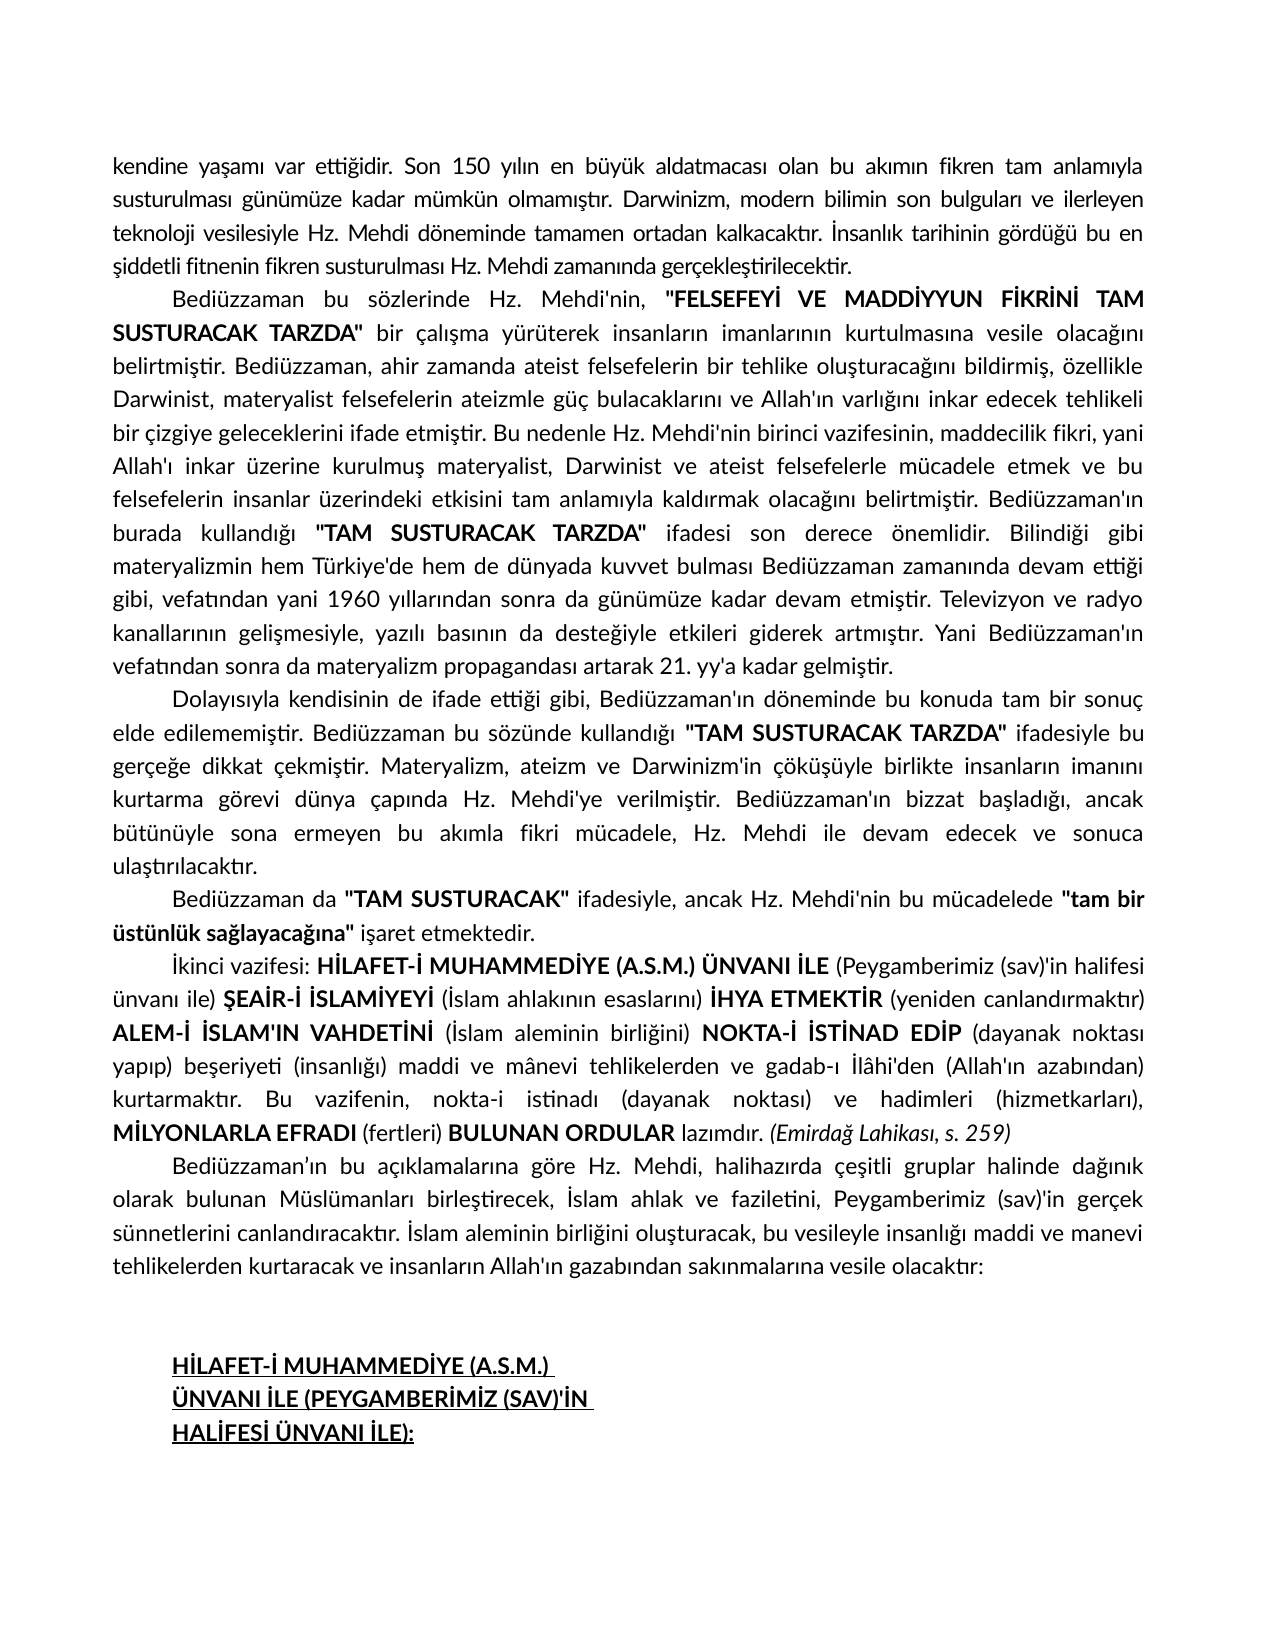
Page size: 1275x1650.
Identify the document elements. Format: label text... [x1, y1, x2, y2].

text Dolayısıyla kendisinin de ifade ettiği gibi, Bediüzzaman'ın döneminde bu konuda tam bir sonuç elde edilememiştir. Bediüzzaman bu sözünde kullandığı "TAM SUSTURACAK TARZDA" ifadesiyle bu gerçeğe dikkat çekmiştir. Materyalizm, ateizm ve Darwinizm'in çöküşüyle birlikte insanların imanını kurtarma görevi dünya çapında Hz. Mehdi'ye verilmiştir. Bediüzzaman'ın bizzat başladığı, ancak bütünüyle sona ermeyen bu akımla fikri mücadele, Hz. Mehdi ile devam edecek ve sonuca ulaştırılacaktır. [112, 681, 1145, 881]
text İkinci vazifesi: HİLAFET-İ MUHAMMEDİYE (A.S.M.) ÜNVANI İLE (Peygamberimiz (sav)'in halifesi ünvanı ile) ŞEAİR-İ İSLAMİYEYİ (İslam ahlakının esaslarını) İHYA ETMEKTİR (yeniden canlandırmaktır) ALEM-İ İSLAM'IN VAHDETİNİ (İslam aleminin birliğini) NOKTA-İ İSTİNAD EDİP (dayanak noktası yapıp) beşeriyeti (insanlığı) maddi ve mânevi tehlikelerden ve gadab-ı İlâhi'den (Allah'ın azabından) kurtarmaktır. Bu vazifenin, nokta-i istinadı (dayanak noktası) ve hadimleri (hizmetkarları), MİLYONLARLA EFRADI (fertleri) BULUNAN ORDULAR lazımdır. (Emirdağ Lahikası, s. 259) [112, 948, 1145, 1148]
text Bediüzzaman bu sözlerinde Hz. Mehdi'nin, "FELSEFEYİ VE MADDİYYUN FİKRİNİ TAM SUSTURACAK TARZDA" bir çalışma yürüterek insanların imanlarının kurtulmasına vesile olacağını belirtmiştir. Bediüzzaman, ahir zamanda ateist felsefelerin bir tehlike oluşturacağını bildirmiş, özellikle Darwinist, materyalist felsefelerin ateizmle güç bulacaklarını ve Allah'ın varlığını inkar edecek tehlikeli bir çizgiye geleceklerini ifade etmiştir. Bu nedenle Hz. Mehdi'nin birinci vazifesinin, maddecilik fikri, yani Allah'ı inkar üzerine kurulmuş materyalist, Darwinist ve ateist felsefelerle mücadele etmek ve bu felsefelerin insanlar üzerindeki etkisini tam anlamıyla kaldırmak olacağını belirtmiştir. Bediüzzaman'ın burada kullandığı "TAM SUSTURACAK TARZDA" ifadesi son derece önemlidir. Bilindiği gibi materyalizmin hem Türkiye'de hem de dünyada kuvvet bulması Bediüzzaman zamanında devam ettiği gibi, vefatından yani 1960 yıllarından sonra da günümüze kadar devam etmiştir. Televizyon ve radyo kanallarının gelişmesiyle, yazılı basının da desteğiyle etkileri giderek artmıştır. Yani Bediüzzaman'ın vefatından sonra da materyalizm propagandası artarak 21. yy'a kadar gelmiştir. [112, 281, 1145, 681]
text HALİFESİ ÜNVANI İLE): [112, 1414, 1145, 1448]
text Bediüzzaman’ın bu açıklamalarına göre Hz. Mehdi, halihazırda çeşitli gruplar halinde dağınık olarak bulunan Müslümanları birleştirecek, İslam ahlak ve faziletini, Peygamberimiz (sav)'in gerçek sünnetlerini canlandıracaktır. İslam aleminin birliğini oluşturacak, bu vesileyle insanlığı maddi ve manevi tehlikelerden kurtaracak ve insanların Allah'ın gazabından sakınmalarına vesile olacaktır: [112, 1148, 1145, 1281]
text kendine yaşamı var ettiğidir. Son 150 yılın en büyük aldatmacası olan bu akımın fikren tam anlamıyla susturulması günümüze kadar mümkün olmamıştır. Darwinizm, modern bilimin son bulguları ve ilerleyen teknoloji vesilesiyle Hz. Mehdi döneminde tamamen ortadan kalkacaktır. İnsanlık tarihinin gördüğü bu en şiddetli fitnenin fikren susturulması Hz. Mehdi zamanında gerçekleştirilecektir. [112, 148, 1145, 281]
text Bediüzzaman da "TAM SUSTURACAK" ifadesiyle, ancak Hz. Mehdi'nin bu mücadelede "tam bir üstünlük sağlayacağına" işaret etmektedir. [112, 881, 1145, 948]
text HİLAFET-İ MUHAMMEDİYE (A.S.M.) [112, 1348, 1145, 1381]
text ÜNVANI İLE (PEYGAMBERİMİZ (SAV)'İN [112, 1381, 1145, 1414]
